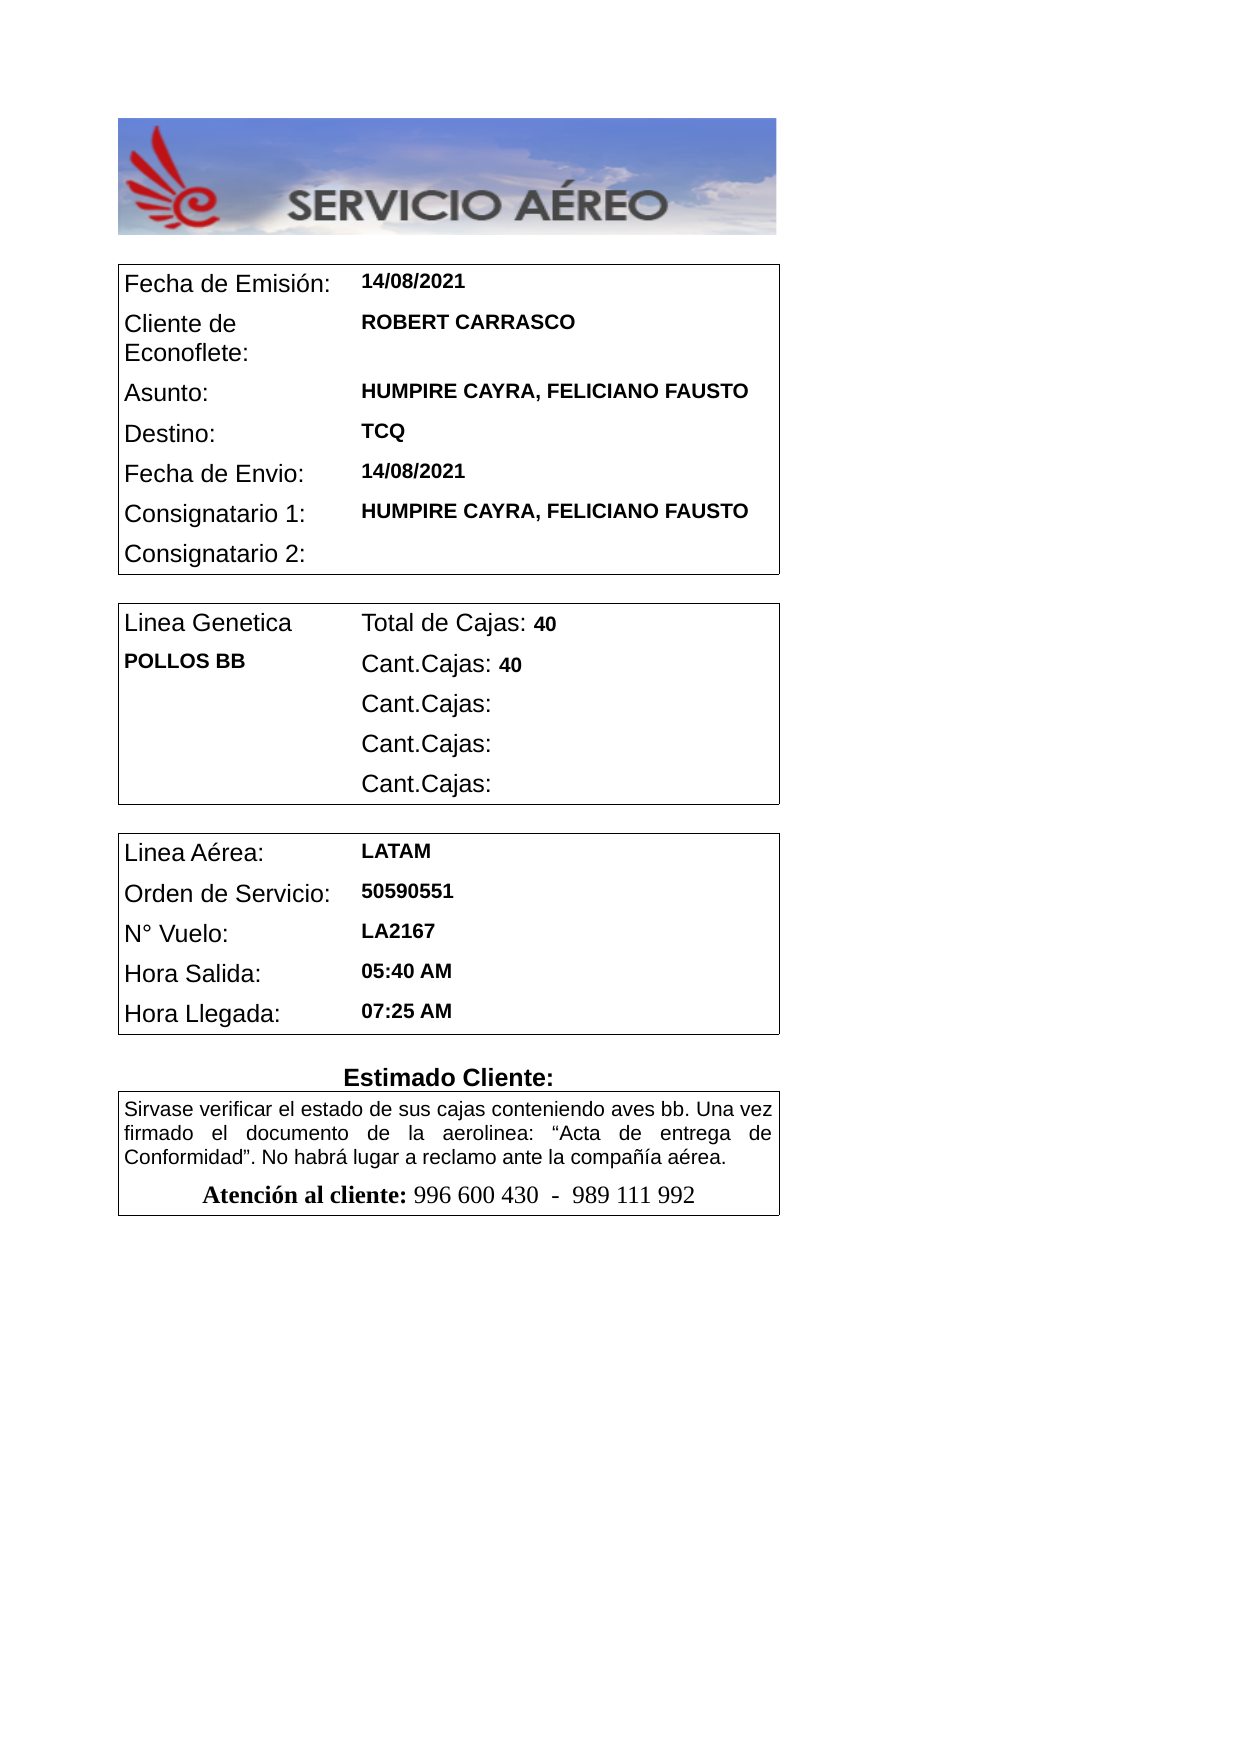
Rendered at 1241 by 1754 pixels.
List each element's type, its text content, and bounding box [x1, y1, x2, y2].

table_cell [356, 534, 779, 574]
table_cell [119, 683, 356, 723]
table_header 14/08/2021 [356, 265, 779, 304]
table_cell Estimado Cliente: [118, 1035, 779, 1091]
table_cell Cant.Cajas: [356, 764, 779, 804]
table_cell Fecha de Envio: [119, 453, 356, 493]
table_cell TCQ [356, 413, 779, 453]
table_cell LATAM [356, 834, 779, 873]
table_cell Cant.Cajas: [356, 723, 779, 763]
table_cell LA2167 [356, 913, 779, 953]
table_cell [118, 805, 356, 833]
table_cell Linea Genetica [119, 604, 356, 643]
table_cell HUMPIRE CAYRA, FELICIANO FAUSTO [356, 373, 779, 413]
table_cell Cant.Cajas: 40 [356, 643, 779, 683]
table_cell POLLOS BB [119, 643, 356, 683]
table_cell Linea Aérea: [119, 834, 356, 873]
table_cell Sirvase verificar el estado de sus cajas conteniendo aves bb. Una vez firmado el documento de la aerolinea: “Acta de entrega de Conformidad”. No habrá lugar a reclamo ante la compañía aérea. [119, 1092, 779, 1175]
table_cell Hora Llegada: [119, 994, 356, 1034]
table_cell [119, 723, 356, 763]
table_cell Consignatario 2: [119, 534, 356, 574]
table_cell Consignatario 1: [119, 493, 356, 533]
table_cell Cant.Cajas: [356, 683, 779, 723]
table_cell [356, 575, 779, 603]
table_cell Cliente de Econoflete: [119, 304, 356, 373]
table_cell N° Vuelo: [119, 913, 356, 953]
table_cell 07:25 AM [356, 994, 779, 1034]
table_header Fecha de Emisión: [119, 265, 356, 304]
table_cell Destino: [119, 413, 356, 453]
table_cell ROBERT CARRASCO [356, 304, 779, 373]
table_cell [119, 764, 356, 804]
table_cell [118, 575, 356, 603]
table_cell Atención al cliente: 996 600 430 - 989 111 992 [119, 1175, 779, 1215]
table_cell HUMPIRE CAYRA, FELICIANO FAUSTO [356, 493, 779, 533]
table_cell Total de Cajas: 40 [356, 604, 779, 643]
table_cell Orden de Servicio: [119, 873, 356, 913]
picture [118, 118, 777, 235]
table_cell 14/08/2021 [356, 453, 779, 493]
table_cell [356, 805, 779, 833]
table_cell 05:40 AM [356, 953, 779, 993]
table_cell Asunto: [119, 373, 356, 413]
table_cell Hora Salida: [119, 953, 356, 993]
table_cell 50590551 [356, 873, 779, 913]
